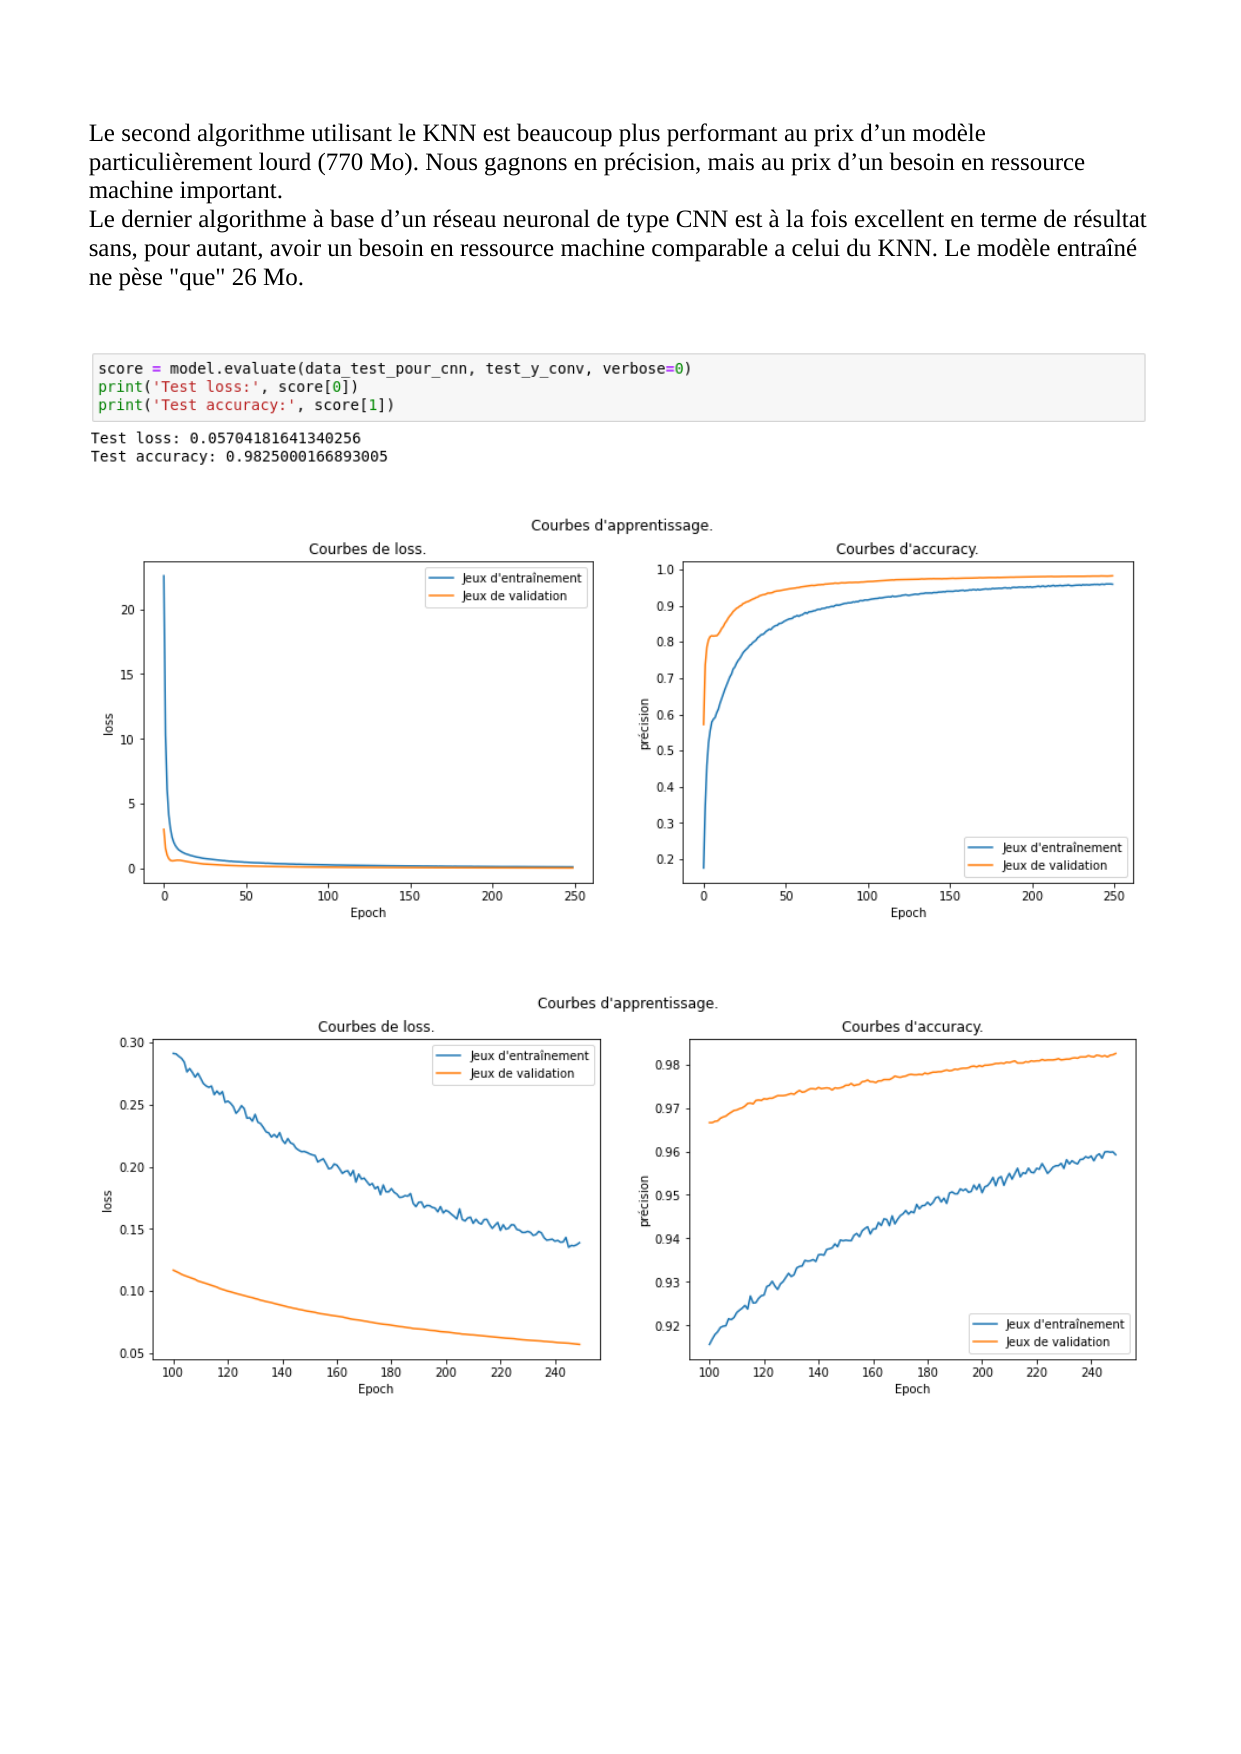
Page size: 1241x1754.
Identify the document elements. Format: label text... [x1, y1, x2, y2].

picture [88, 986, 1152, 1404]
picture [88, 514, 1152, 929]
picture [88, 348, 1152, 468]
text Le dernier algorithme à base d’un réseau neuronal de type CNN est à la fois excellent en terme de résultat sans, pour autant, avoir un besoin en ressource machine comparable a celui du KNN. Le modèle entraîné ne pèse "que" 26 Mo. [88, 204, 1152, 291]
text Le second algorithme utilisant le KNN est beaucoup plus performant au prix d’un modèle particulièrement lourd (770 Mo). Nous gagnons en précision, mais au prix d’un besoin en ressource machine important. [88, 118, 1152, 204]
